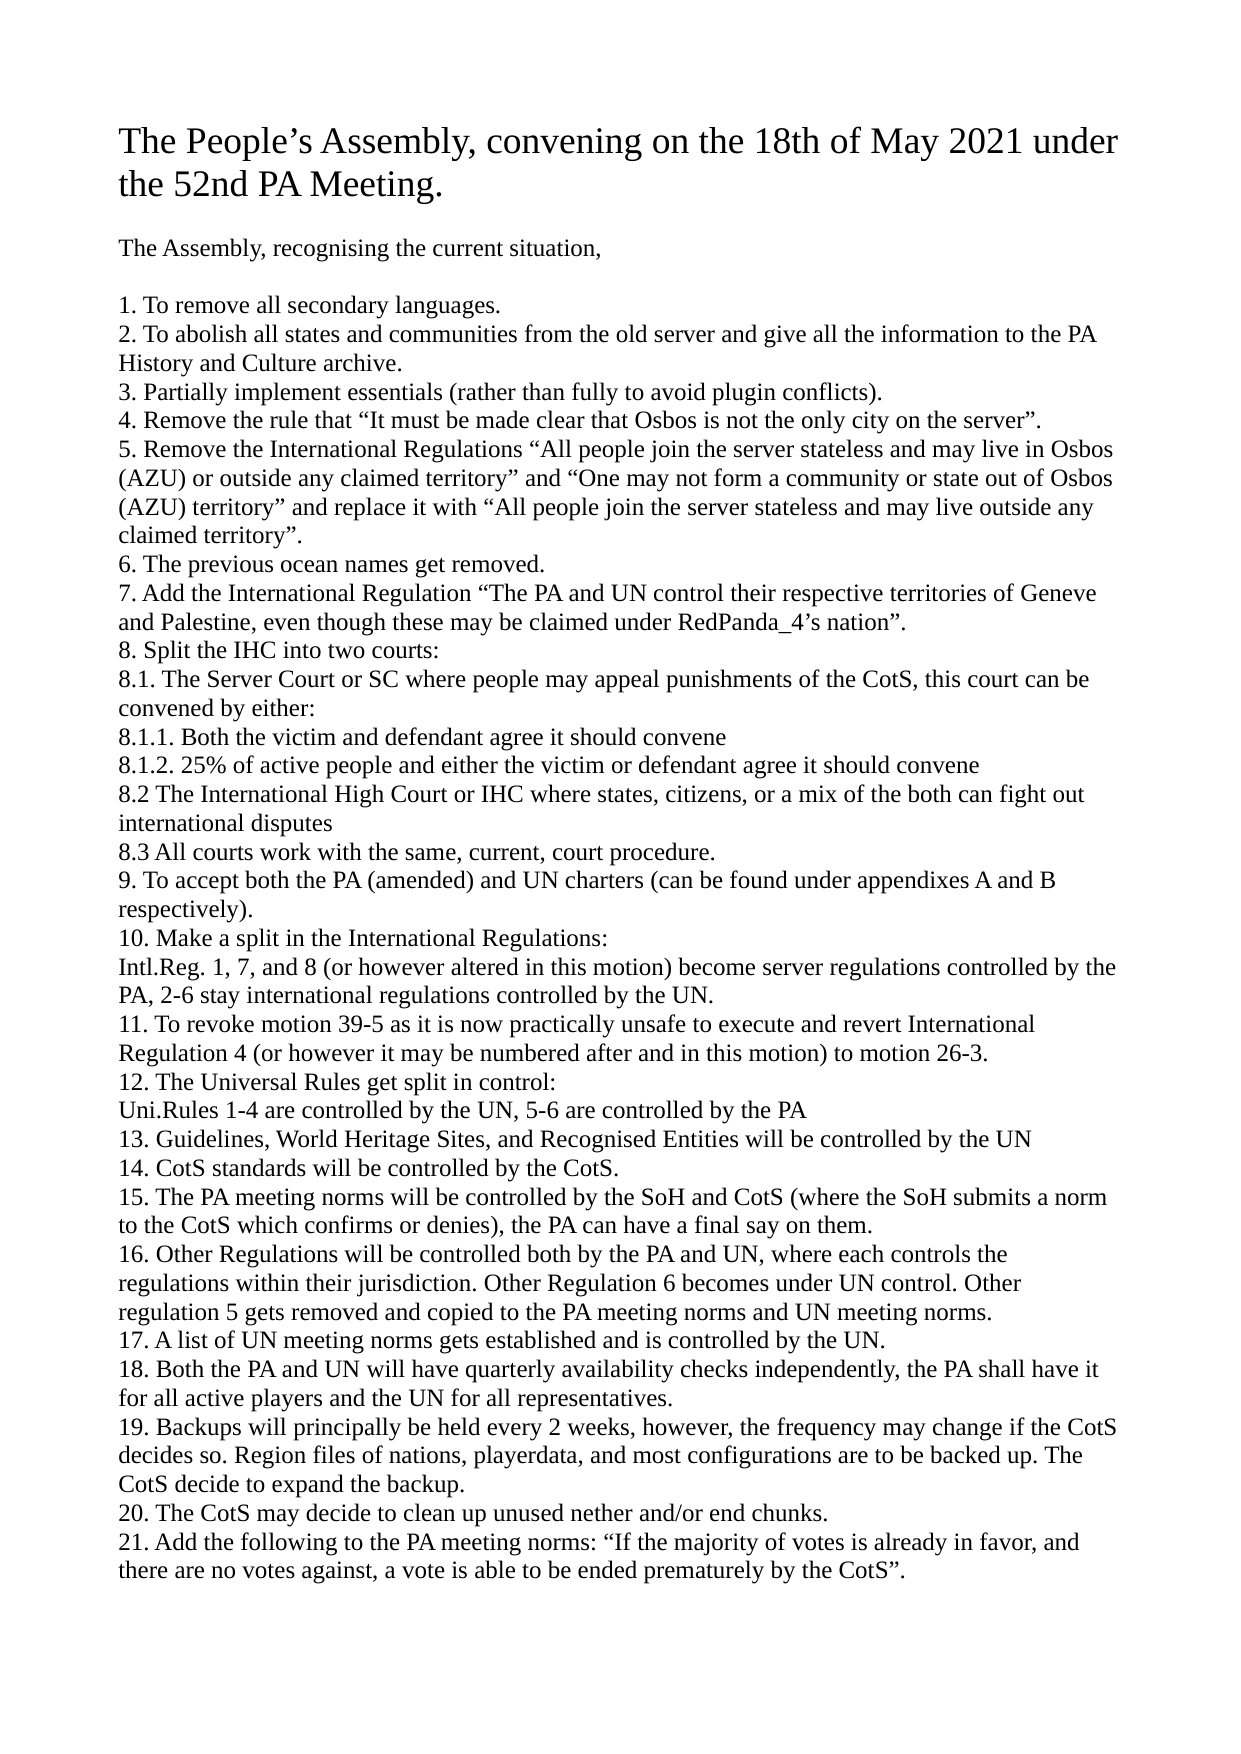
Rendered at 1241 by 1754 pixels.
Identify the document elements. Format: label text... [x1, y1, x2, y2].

text 8.3 All courts work with the same, current, court procedure. [118, 837, 1122, 866]
text 14. CotS standards will be controlled by the CotS. [118, 1153, 1122, 1182]
text 5. Remove the International Regulations “All people join the server stateless and may live in Osbos (AZU) or outside any claimed territory” and “One may not form a community or state out of Osbos (AZU) territory” and replace it with “All people join the server stateless and may live outside any claimed territory”. [118, 434, 1122, 549]
text 16. Other Regulations will be controlled both by the PA and UN, where each controls the regulations within their jurisdiction. Other Regulation 6 becomes under UN control. Other regulation 5 gets removed and copied to the PA meeting norms and UN meeting norms. [118, 1239, 1122, 1326]
text 8.1.2. 25% of active people and either the victim or defendant agree it should convene [118, 751, 1122, 779]
text 12. The Universal Rules get split in control: [118, 1067, 1122, 1096]
text 2. To abolish all states and communities from the old server and give all the information to the PA History and Culture archive. [118, 319, 1122, 377]
text 15. The PA meeting norms will be controlled by the SoH and CotS (where the SoH submits a norm to the CotS which confirms or denies), the PA can have a final say on them. [118, 1182, 1122, 1239]
text 1. To remove all secondary languages. [118, 291, 1122, 319]
text 6. The previous ocean names get removed. [118, 549, 1122, 578]
text 18. Both the PA and UN will have quarterly availability checks independently, the PA shall have it for all active players and the UN for all representatives. [118, 1354, 1122, 1412]
text 10. Make a split in the International Regulations: [118, 923, 1122, 952]
text 8.2 The International High Court or IHC where states, citizens, or a mix of the both can fight out international disputes [118, 779, 1122, 837]
text 11. To revoke motion 39-5 as it is now practically unsafe to execute and revert International Regulation 4 (or however it may be numbered after and in this motion) to motion 26-3. [118, 1009, 1122, 1067]
text 9. To accept both the PA (amended) and UN charters (can be found under appendixes A and B respectively). [118, 866, 1122, 923]
text 20. The CotS may decide to clean up unused nether and/or end chunks. [118, 1498, 1122, 1527]
text Intl.Reg. 1, 7, and 8 (or however altered in this motion) become server regulations controlled by the PA, 2-6 stay international regulations controlled by the UN. [118, 952, 1122, 1009]
text 21. Add the following to the PA meeting norms: “If the majority of votes is already in favor, and there are no votes against, a vote is able to be ended prematurely by the CotS”. [118, 1527, 1122, 1584]
text 3. Partially implement essentials (rather than fully to avoid plugin conflicts). [118, 377, 1122, 406]
text 19. Backups will principally be held every 2 weeks, however, the frequency may change if the CotS decides so. Region files of nations, playerdata, and most configurations are to be backed up. The CotS decide to expand the backup. [118, 1412, 1122, 1498]
text 17. A list of UN meeting norms gets established and is controlled by the UN. [118, 1326, 1122, 1354]
text Uni.Rules 1-4 are controlled by the UN, 5-6 are controlled by the PA [118, 1096, 1122, 1124]
text 8. Split the IHC into two courts: [118, 636, 1122, 664]
text The Assembly, recognising the current situation, [118, 233, 1122, 262]
text 8.1.1. Both the victim and defendant agree it should convene [118, 722, 1122, 751]
text The People’s Assembly, convening on the 18th of May 2021 under the 52nd PA Meeting. [118, 118, 1122, 204]
text 7. Add the International Regulation “The PA and UN control their respective territories of Geneve and Palestine, even though these may be claimed under RedPanda_4’s nation”. [118, 578, 1122, 636]
text 13. Guidelines, World Heritage Sites, and Recognised Entities will be controlled by the UN [118, 1124, 1122, 1153]
text 4. Remove the rule that “It must be made clear that Osbos is not the only city on the server”. [118, 406, 1122, 434]
text 8.1. The Server Court or SC where people may appeal punishments of the CotS, this court can be convened by either: [118, 664, 1122, 722]
